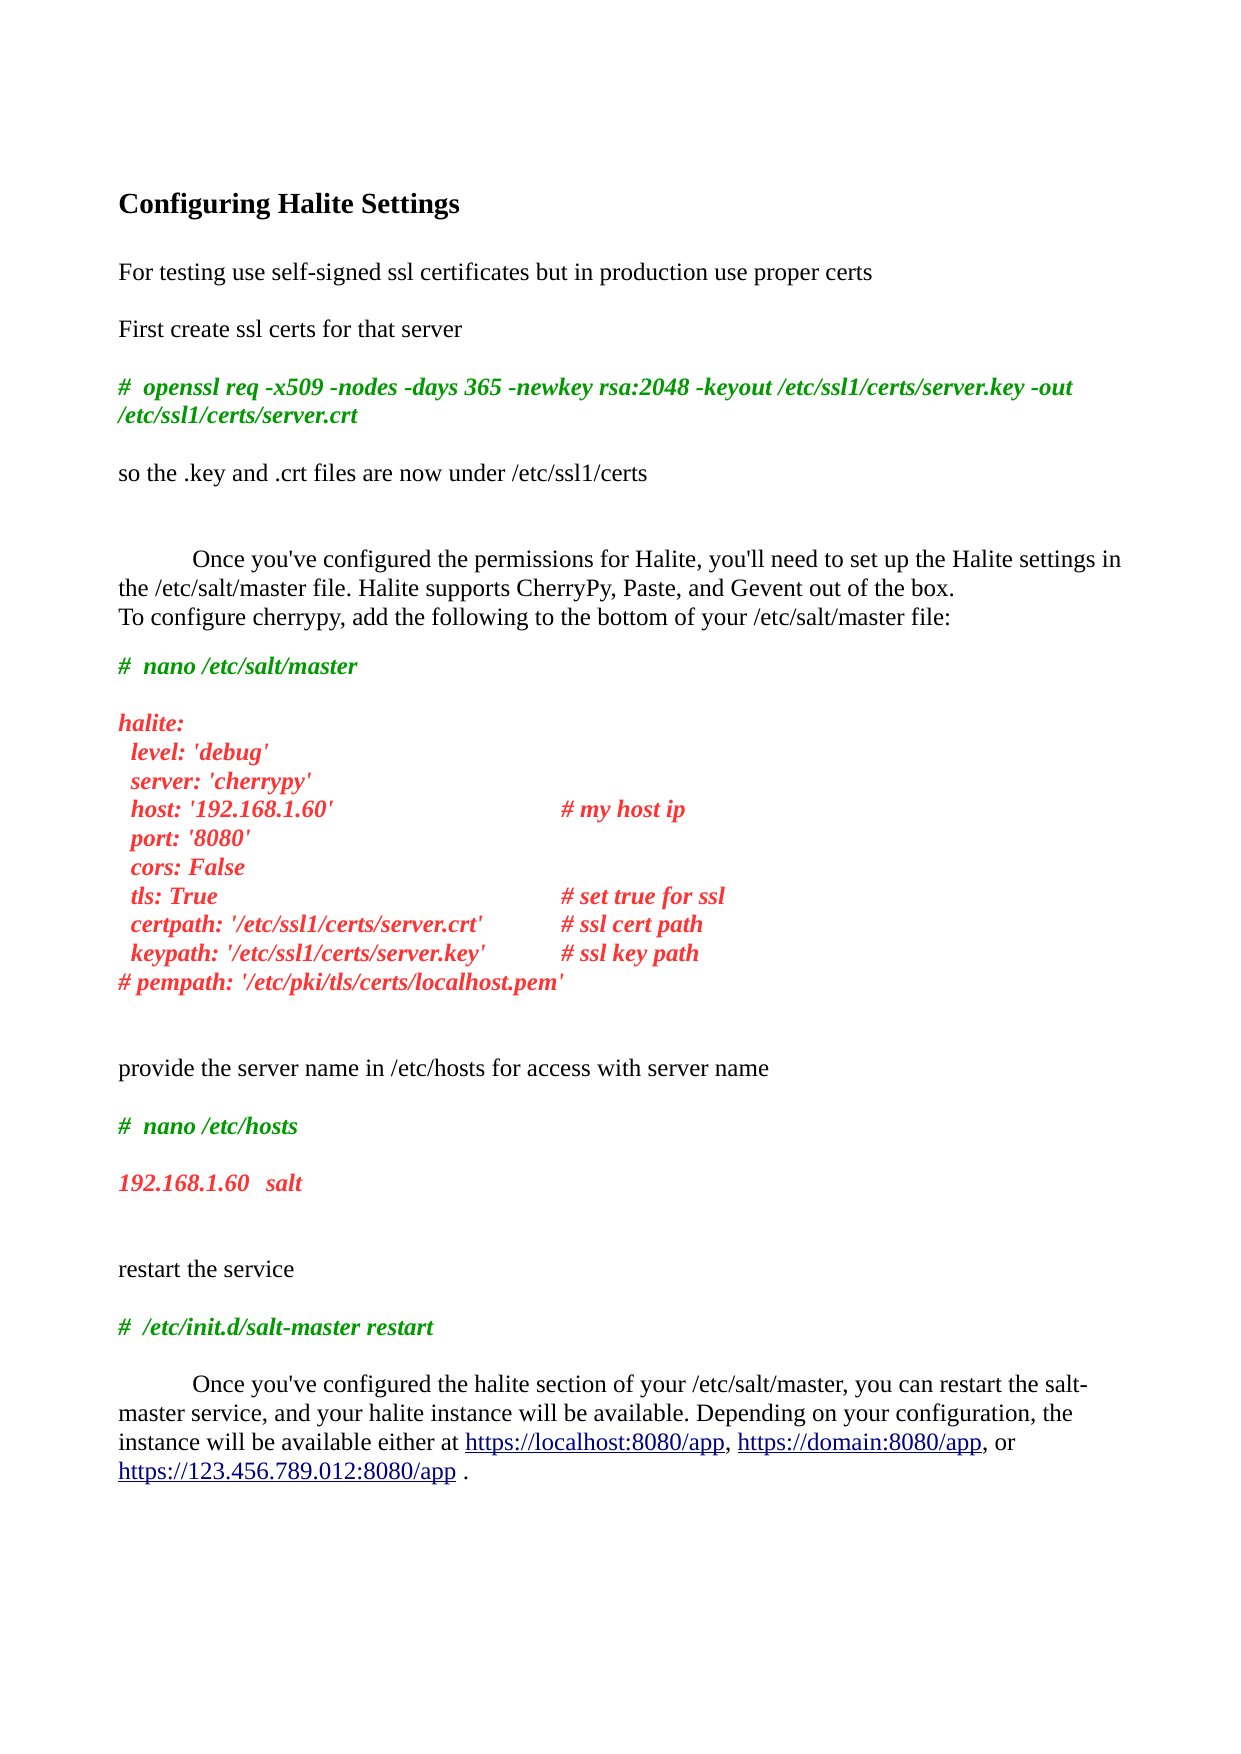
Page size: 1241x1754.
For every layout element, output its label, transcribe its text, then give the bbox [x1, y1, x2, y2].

text halite: [118, 708, 1122, 737]
text tls: True # set true for ssl [118, 881, 1122, 909]
text level: 'debug' [118, 737, 1122, 766]
text server: 'cherrypy' [118, 766, 1122, 794]
text # nano /etc/hosts [118, 1111, 1122, 1139]
text First create ssl certs for that server [118, 314, 1122, 343]
subtitle Configuring Halite Settings [118, 187, 1122, 220]
text # openssl req -x509 -nodes -days 365 -newkey rsa:2048 -keyout /etc/ssl1/certs/server.key -out /etc/ssl1/certs/server.crt [118, 372, 1122, 429]
text # /etc/init.d/salt-master restart [118, 1312, 1122, 1341]
text port: '8080' [118, 823, 1122, 852]
text # pempath: '/etc/pki/tls/certs/localhost.pem' [118, 967, 1122, 996]
text Once you've configured the permissions for Halite, you'll need to set up the Halite settings in the /etc/salt/master file. Halite supports CherryPy, Paste, and Gevent out of the box. [118, 544, 1122, 602]
text # nano /etc/salt/master [118, 651, 1122, 679]
text restart the service [118, 1254, 1122, 1283]
text so the .key and .crt files are now under /etc/ssl1/certs [118, 458, 1122, 487]
text certpath: '/etc/ssl1/certs/server.crt' # ssl cert path [118, 909, 1122, 938]
text 192.168.1.60 salt [118, 1168, 1122, 1197]
text cors: False [118, 852, 1122, 881]
text For testing use self-signed ssl certificates but in production use proper certs [118, 257, 1122, 286]
text Once you've configured the halite section of your /etc/salt/master, you can restart the salt-master service, and your halite instance will be available. Depending on your configuration, the instance will be available either at https://localhost:8080/app, https://domain:8080/app, or https://123.456.789.012:8080/app . [118, 1369, 1122, 1484]
text keypath: '/etc/ssl1/certs/server.key' # ssl key path [118, 938, 1122, 967]
text To configure cherrypy, add the following to the bottom of your /etc/salt/master file: [118, 602, 1122, 631]
text host: '192.168.1.60' # my host ip [118, 794, 1122, 823]
text provide the server name in /etc/hosts for access with server name [118, 1053, 1122, 1082]
